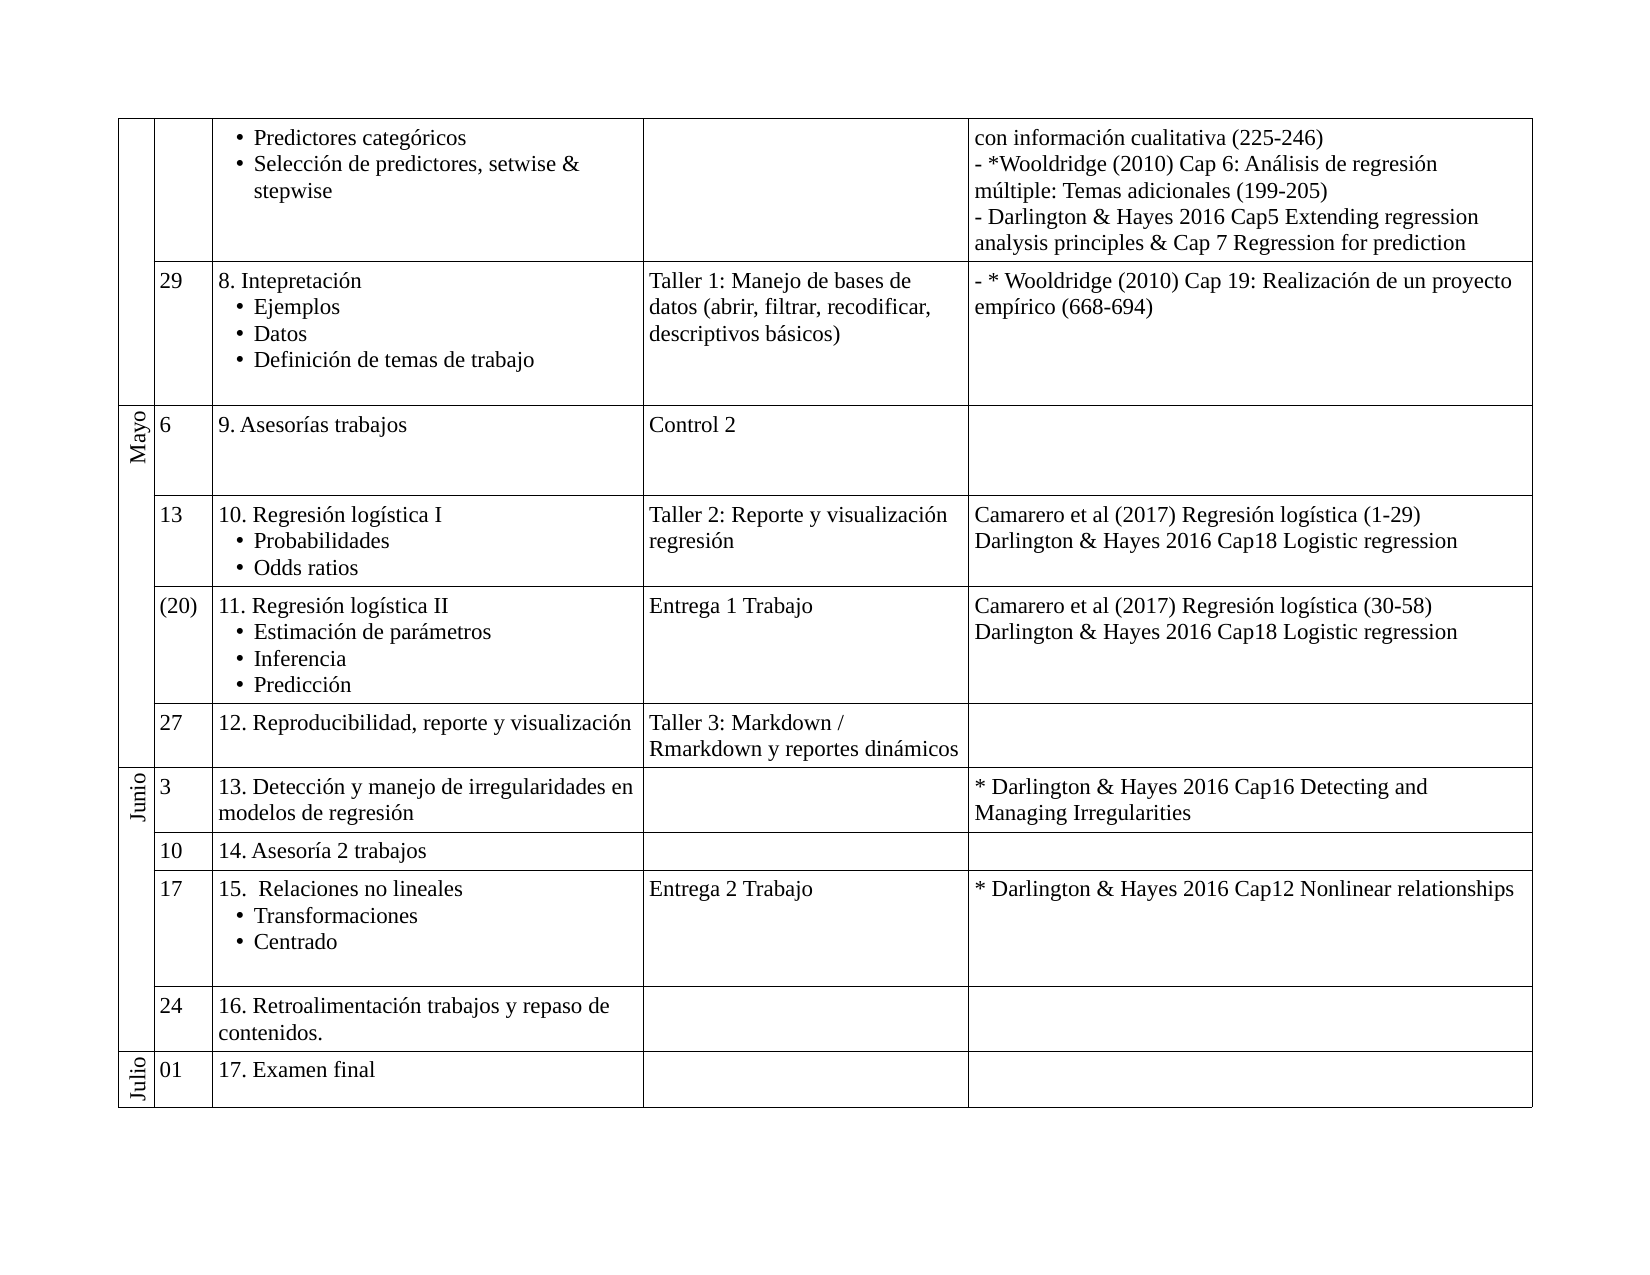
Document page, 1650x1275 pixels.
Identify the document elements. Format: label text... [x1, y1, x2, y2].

table_cell [644, 833, 968, 869]
table_cell [644, 768, 968, 832]
table_cell [969, 1052, 1532, 1107]
table_cell [644, 119, 968, 261]
table_cell 27 [155, 704, 212, 767]
table_cell [969, 833, 1532, 869]
table_cell Taller 2: Reporte y visualización regresión [644, 496, 968, 586]
table_cell 10 [155, 833, 212, 869]
table_cell 6 [155, 406, 212, 495]
table_cell [644, 1052, 968, 1107]
table_cell Taller 1: Manejo de bases de datos (abrir, filtrar, recodificar, descriptivos básicos) [644, 262, 968, 405]
table_cell Camarero et al (2017) Regresión logística (1-29) Darlington & Hayes 2016 Cap18 Logistic regression [969, 496, 1532, 586]
table_cell Control 2 [644, 406, 968, 495]
table_cell [969, 406, 1532, 495]
table_cell 10. Regresión logística I Probabilidades Odds ratios [213, 496, 643, 586]
table_cell 12. Reproducibilidad, reporte y visualización [213, 704, 643, 767]
table_cell Junio [119, 768, 154, 1051]
table_cell 11. Regresión logística II Estimación de parámetros Inferencia Predicción [213, 587, 643, 703]
table_cell [644, 987, 968, 1051]
table_cell Entrega 2 Trabajo [644, 871, 968, 986]
table_cell [155, 119, 212, 261]
table_cell 13. Detección y manejo de irregularidades en modelos de regresión [213, 768, 643, 832]
table_cell 13 [155, 496, 212, 586]
table_cell [969, 704, 1532, 767]
table_cell Taller 3: Markdown / Rmarkdown y reportes dinámicos [644, 704, 968, 767]
table_cell - * Wooldridge (2010) Cap 19: Realización de un proyecto empírico (668-694) [969, 262, 1532, 405]
table_cell 9. Asesorías trabajos [213, 406, 643, 495]
table_cell Entrega 1 Trabajo [644, 587, 968, 703]
table_cell Julio [119, 1052, 154, 1107]
table_cell (20) [155, 587, 212, 703]
table_cell 3 [155, 768, 212, 832]
table_cell Mayo [119, 406, 154, 767]
table_cell Camarero et al (2017) Regresión logística (30-58) Darlington & Hayes 2016 Cap18 Logistic regression [969, 587, 1532, 703]
table_cell 14. Asesoría 2 trabajos [213, 833, 643, 869]
table_cell * Darlington & Hayes 2016 Cap16 Detecting and Managing Irregularities [969, 768, 1532, 832]
table_cell 17 [155, 871, 212, 986]
table_cell 7. Predictores Predictores categóricos Selección de predictores, setwise & stepwise [213, 119, 643, 261]
table_cell 8. Intepretación Ejemplos Datos Definición de temas de trabajo [213, 262, 643, 405]
table_cell 29 [155, 262, 212, 405]
table_cell 15. Relaciones no lineales Transformaciones Centrado [213, 871, 643, 986]
table_cell 24 [155, 987, 212, 1051]
table_cell * Darlington & Hayes 2016 Cap12 Nonlinear relationships [969, 871, 1532, 986]
table_cell [969, 987, 1532, 1051]
table_cell 16. Retroalimentación trabajos y repaso de contenidos. [213, 987, 643, 1051]
table_cell 01 [155, 1052, 212, 1107]
table_cell 17. Examen final [213, 1052, 643, 1107]
table_cell [119, 119, 154, 405]
table_cell con información cualitativa (225-246) - *Wooldridge (2010) Cap 6: Análisis de regresión múltiple: Temas adicionales (199-205) - Darlington & Hayes 2016 Cap5 Extending regression analysis principles & Cap 7 Regression for prediction [969, 119, 1532, 261]
